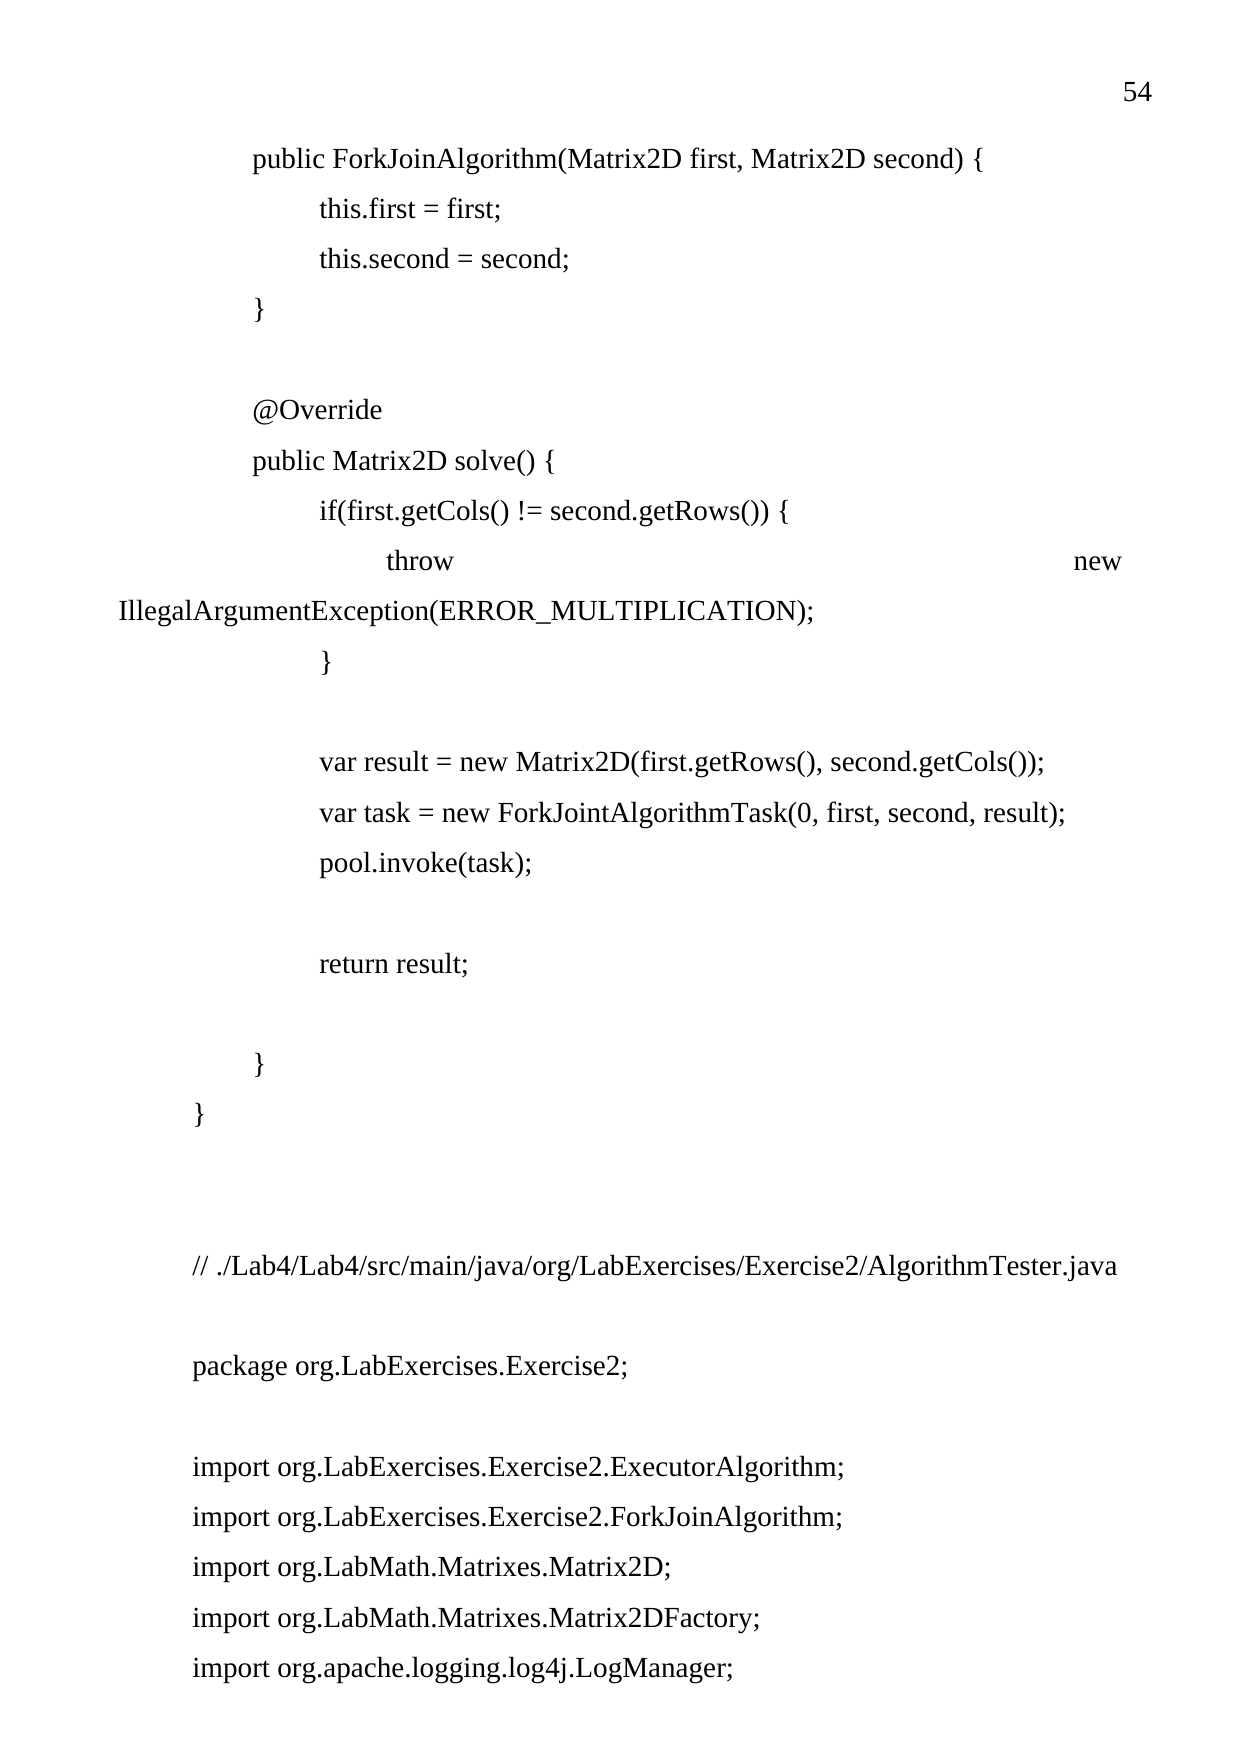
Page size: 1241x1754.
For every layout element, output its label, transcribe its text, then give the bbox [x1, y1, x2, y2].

text // ./Lab4/Lab4/src/main/java/org/LabExercises/Exercise2/AlgorithmTester.java [118, 1248, 1122, 1281]
text } [118, 292, 1122, 325]
text import org.LabMath.Matrixes.Matrix2D; [118, 1549, 1122, 1583]
text if(first.getCols() != second.getRows()) { [118, 493, 1122, 526]
text } [118, 1097, 1122, 1130]
text this.first = first; [118, 191, 1122, 224]
text import org.LabExercises.Exercise2.ExecutorAlgorithm; [118, 1449, 1122, 1482]
text var task = new ForkJointAlgorithmTask(0, first, second, result); [118, 795, 1122, 828]
text } [118, 644, 1122, 677]
text pool.invoke(task); [118, 845, 1122, 879]
text package org.LabExercises.Exercise2; [118, 1348, 1122, 1382]
text import org.LabExercises.Exercise2.ForkJoinAlgorithm; [118, 1499, 1122, 1533]
text public Matrix2D solve() { [118, 443, 1122, 476]
text import org.LabMath.Matrixes.Matrix2DFactory; [118, 1600, 1122, 1633]
text var result = new Matrix2D(first.getRows(), second.getCols()); [118, 744, 1122, 778]
text } [118, 1046, 1122, 1080]
text this.second = second; [118, 241, 1122, 275]
text throw new IllegalArgumentException(ERROR_MULTIPLICATION); [118, 543, 1122, 627]
text return result; [118, 946, 1122, 979]
text import org.apache.logging.log4j.LogManager; [118, 1650, 1122, 1684]
text @Override [118, 392, 1122, 426]
text public ForkJoinAlgorithm(Matrix2D first, Matrix2D second) { [118, 141, 1122, 174]
